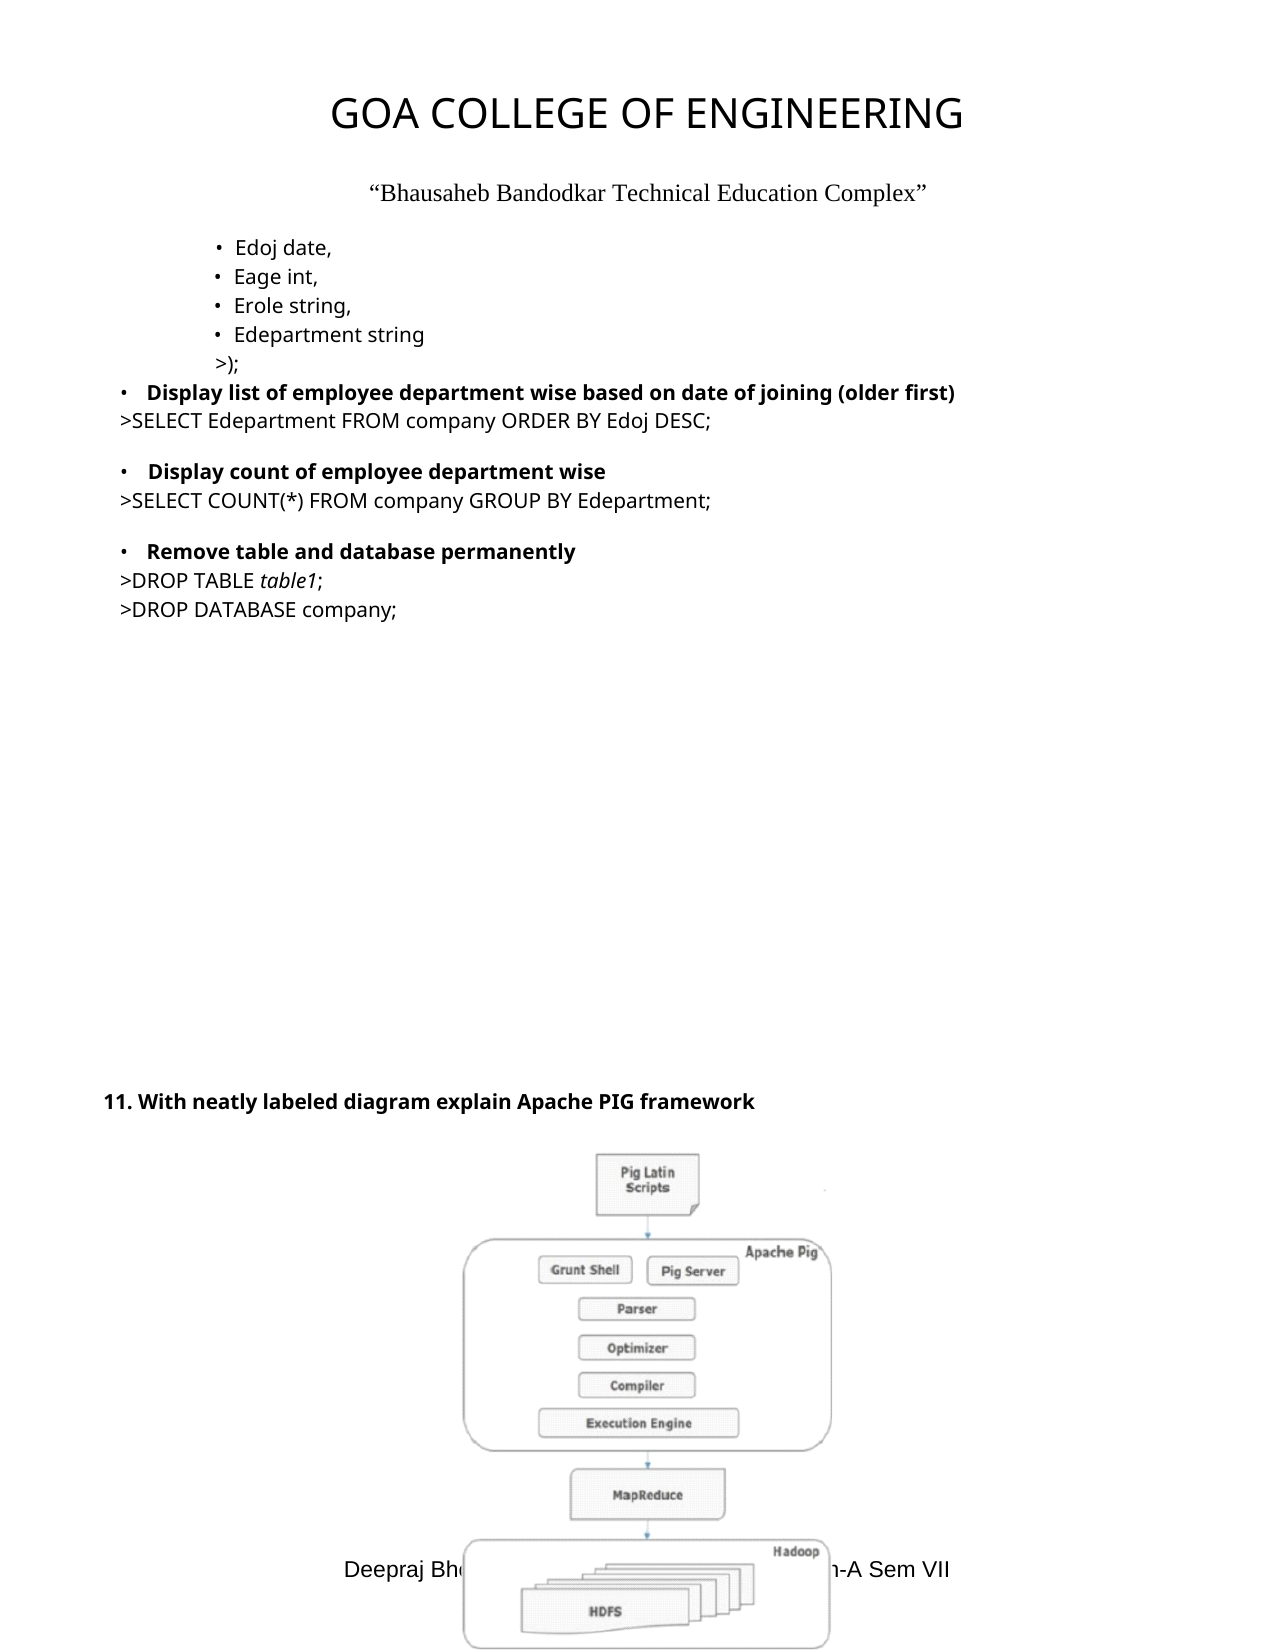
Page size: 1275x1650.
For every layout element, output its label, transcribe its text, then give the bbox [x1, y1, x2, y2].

text >); [215, 351, 1191, 376]
text >SELECT Edepartment FROM company ORDER BY Edoj DESC; [120, 409, 1191, 434]
list Display list of employee department wise based on date of joining (older first) [120, 380, 1191, 405]
text >DROP DATABASE company; [120, 597, 1191, 622]
list Edepartment string [214, 322, 1191, 347]
list Erole string, [214, 293, 1191, 318]
list Display count of employee department wise [120, 460, 1191, 485]
list Remove table and database permanently [120, 539, 1191, 564]
text >SELECT COUNT(*) FROM company GROUP BY Edepartment; [120, 489, 1191, 514]
text >DROP TABLE table1; [120, 568, 1191, 593]
list Edoj date, [215, 235, 1191, 260]
list Eage int, [214, 264, 1191, 289]
text 11. With neatly labeled diagram explain Apache PIG framework [103, 1089, 1191, 1114]
picture [461, 1152, 833, 1650]
